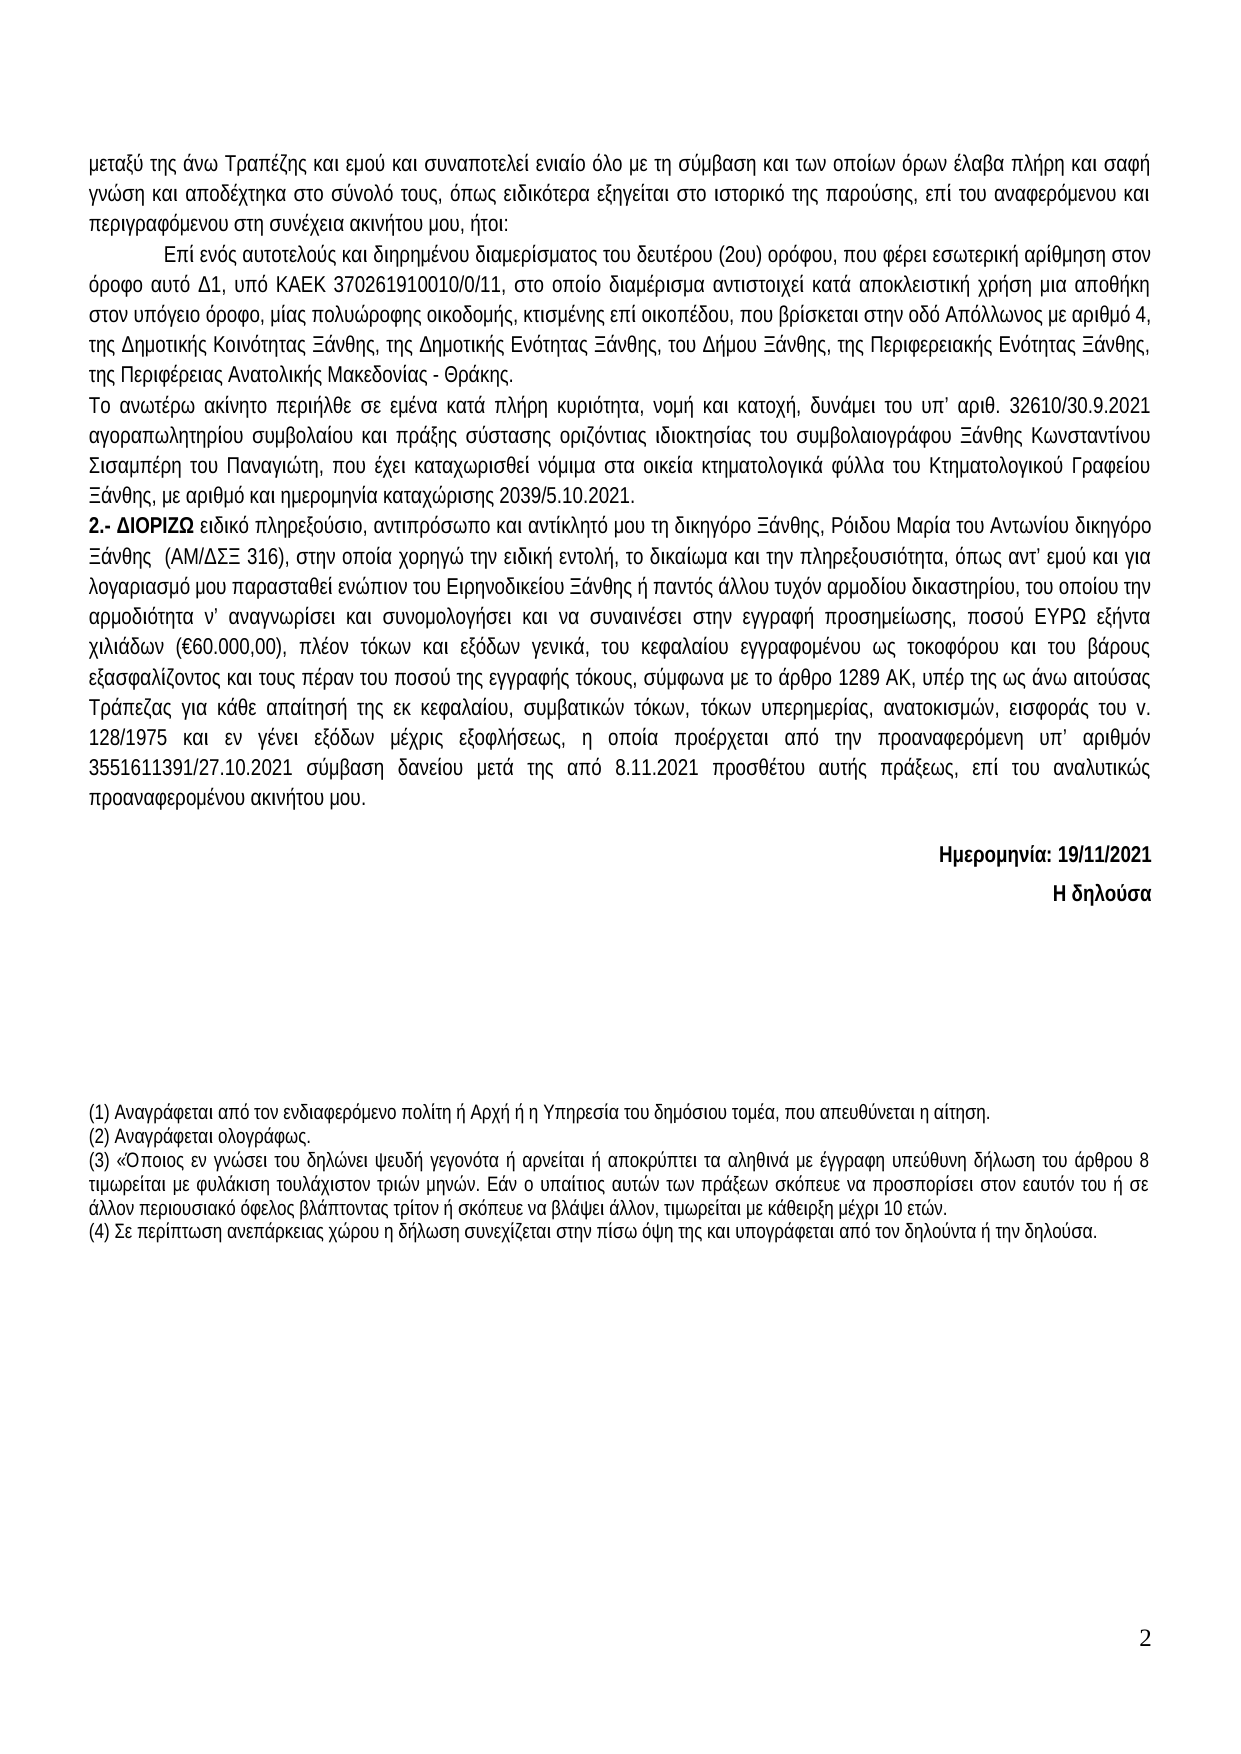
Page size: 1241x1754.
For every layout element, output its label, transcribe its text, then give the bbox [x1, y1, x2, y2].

text (2) Αναγράφεται ολογράφως. [89, 1123, 1152, 1147]
text Επί ενός αυτοτελούς και διηρημένου διαμερίσματος του δευτέρου (2ου) ορόφου, που φέρει εσωτερική αρίθμηση στον όροφο αυτό Δ1, υπό ΚΑΕΚ 370261910010/0/11, στο οποίο διαμέρισμα αντιστοιχεί κατά αποκλειστική χρήση μια αποθήκη στον υπόγειο όροφο, μίας πολυώροφης οικοδομής, κτισμένης επί οικοπέδου, που βρίσκεται στην οδό Απόλλωνος με αριθμό 4, της Δημοτικής Κοινότητας Ξάνθης, της Δημοτικής Ενότητας Ξάνθης, του Δήμου Ξάνθης, της Περιφερειακής Ενότητας Ξάνθης, της Περιφέρειας Ανατολικής Μακεδονίας - Θράκης. [89, 241, 1152, 388]
text Η δηλούσα [89, 880, 1152, 907]
text μεταξύ της άνω Τραπέζης και εμού και συναποτελεί ενιαίο όλο με τη σύμβαση και των οποίων όρων έλαβα πλήρη και σαφή γνώση και αποδέχτηκα στο σύvoλό τoυς, όπως ειδικότερα εξηγείται στο ιστορικό της παρούσης, επί του αναφερόμενου και περιγραφόμενου στη συνέχεια ακινήτου μου, ήτoι: [89, 150, 1152, 237]
text Το ανωτέρω ακίνητο περιήλθε σε εμένα κατά πλήρη κυριότητα, νομή και κατοχή, δυνάμει του υπ’ αριθ. 32610/30.9.2021 αγοραπωλητηρίου συμβολαίου και πράξης σύστασης οριζόντιας ιδιοκτησίας του συμβολαιογράφου Ξάνθης Κωνσταντίνου Σισαμπέρη του Παναγιώτη, που έχει καταχωρισθεί νόμιμα στα οικεία κτηματολογικά φύλλα του Κτηματολογικού Γραφείου Ξάνθης, με αριθμό και ημερομηνία καταχώρισης 2039/5.10.2021. [89, 392, 1152, 509]
text 2.- ΔΙΟΡΙΖΩ ειδικό πληρεξούσιο, αντιπρόσωπο και αντίκλητό μου ! +! την τη δικηγόρο Ξάνθης, Ρόιδου Μαρία του Αντωνίου δικηγόρο Ξάνθης (ΑΜ/ΔΣΞ 316), στην οποία χορηγώ την ειδική εντολή, το δικαίωμα και την πληρεξουσιότητα, όπως αντ’ εμού και για λογαριασμό μου παρασταθεί ενώπιον του Ειρηνοδικείου Ξάνθης ή παντός άλλου τυχόν αρμοδίου δικαστηρίου, του οποίου την αρμοδιότητα ν’ αναγνωρίσει και συνομολογήσει και να συναινέσει στην εγγραφή προσημείωσης, ποσού ΕΥΡΩ εξήντα χιλιάδων (€60.000,00), πλέον τόκων και εξόδων γενικά, του κεφαλαίου εγγραφομένου ως τοκοφόρου και του βάρους εξασφαλίζοντος και τους πέραν του ποσού της εγγραφής τόκους, σύμφωνα με το άρθρο 1289 ΑΚ, υπέρ της ως άνω αιτούσας Τράπεζας για κάθε απαίτησή της εκ κεφαλαίου, συμβατικών τόκων, τόκων υπερημερίας, ανατοκισμών, εισφοράς του v. 128/1975 και εν γένει εξόδων μέχρις εξοφλήσεως, η οποία προέρχεται από την προαναφερόμενη υπ’ αριθμόν 3551611391/27.10.2021 σύμβαση δανείου μετά της από 8.11.2021 προσθέτου αυτής πράξεως, επί του αναλυτικώς προαναφερομένου ακινήτου μου. [89, 512, 1152, 811]
text (1) Αναγράφεται από τον ενδιαφερόμενο πολίτη ή Αρχή ή η Υπηρεσία του δημόσιου τομέα, που απευθύνεται η αίτηση. [89, 1099, 1152, 1123]
text (3) «Όποιος εν γνώσει του δηλώνει ψευδή γεγονότα ή αρνείται ή αποκρύπτει τα αληθινά με έγγραφη υπεύθυνη δήλωση του άρθρου 8 τιμωρείται με φυλάκιση τουλάχιστον τριών μηνών. Εάν ο υπαίτιος αυτών των πράξεων σκόπευε να προσπορίσει στον εαυτόν του ή σε άλλον περιουσιακό όφελος βλάπτοντας τρίτον ή σκόπευε να βλάψει άλλον, τιμωρείται με κάθειρξη μέχρι 10 ετών. [89, 1147, 1152, 1219]
text (4) Σε περίπτωση ανεπάρκειας χώρου η δήλωση συνεχίζεται στην πίσω όψη της και υπογράφεται από τον δηλούντα ή την δηλούσα. [89, 1219, 1152, 1243]
text Ημερομηνία: 19/11/2021 [89, 841, 1152, 867]
